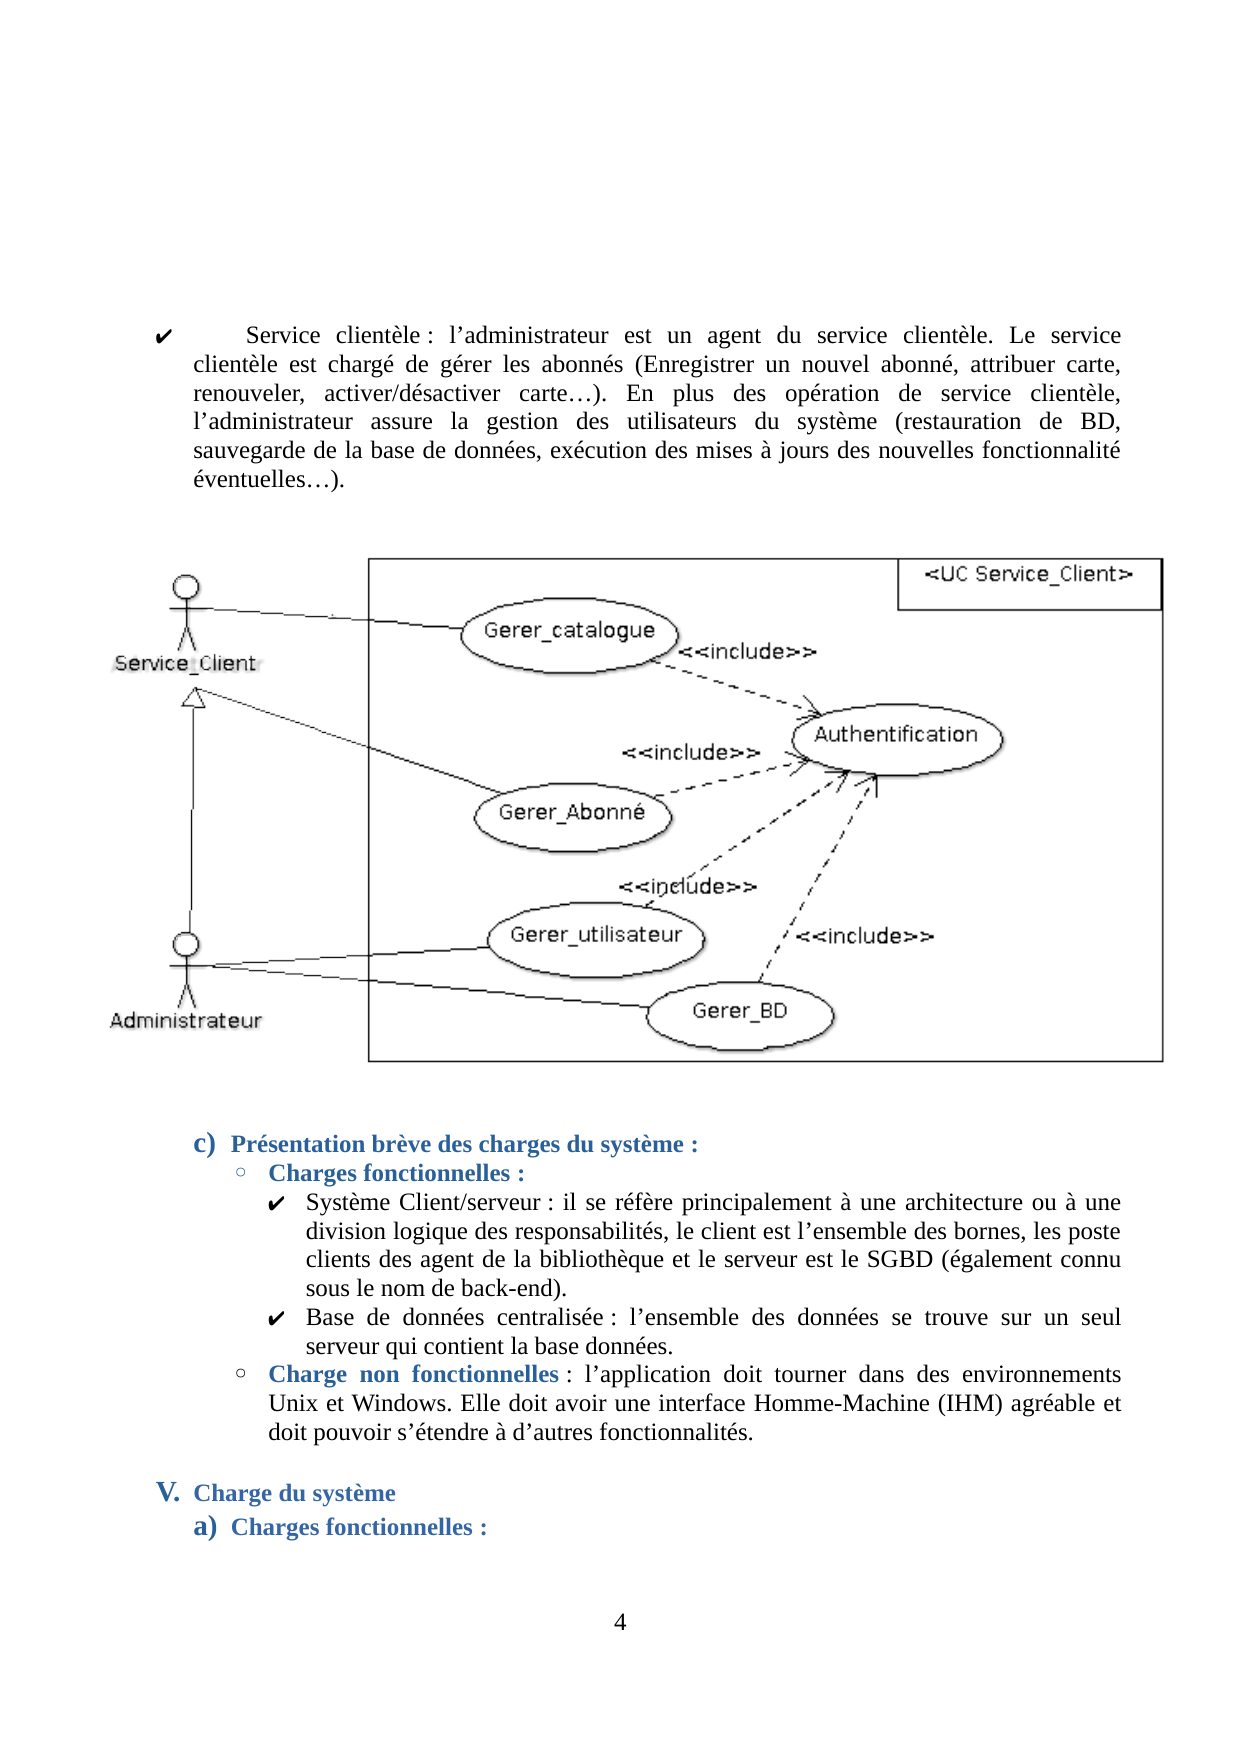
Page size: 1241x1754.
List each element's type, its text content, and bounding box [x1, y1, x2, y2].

list Base de données centralisée : l’ensemble des données se trouve sur un seul serveur qui contient la base données. [268, 1302, 1122, 1359]
list Charge du système [156, 1474, 1122, 1508]
list Système Client/serveur : il se réfère principalement à une architecture ou à une division logique des responsabilités, le client est l’ensemble des bornes, les poste clients des agent de la bibliothèque et le serveur est le SGBD (également connu sous le nom de back-end). [268, 1187, 1122, 1302]
picture [106, 844, 1182, 1068]
list Charges fonctionnelles : [231, 1158, 1122, 1187]
list Présentation brève des charges du système : [193, 1125, 1122, 1158]
list Charges fonctionnelles : [193, 1508, 1122, 1542]
list Charge non fonctionnelles : l’application doit tourner dans des environnements Unix et Windows. Elle doit avoir une interface Homme-Machine (IHM) agréable et doit pouvoir s’étendre à d’autres fonctionnalités. [231, 1359, 1122, 1446]
list Service clientèle : l’administrateur est un agent du service clientèle. Le service clientèle est chargé de gérer les abonnés (Enregistrer un nouvel abonné, attribuer carte, renouveler, activer/désactiver carte…). En plus des opération de service clientèle, l’administrateur assure la gestion des utilisateurs du système (restauration de BD, sauvegarde de la base de données, exécution des mises à jours des nouvelles fonctionnalité éventuelles…). [156, 320, 1122, 493]
